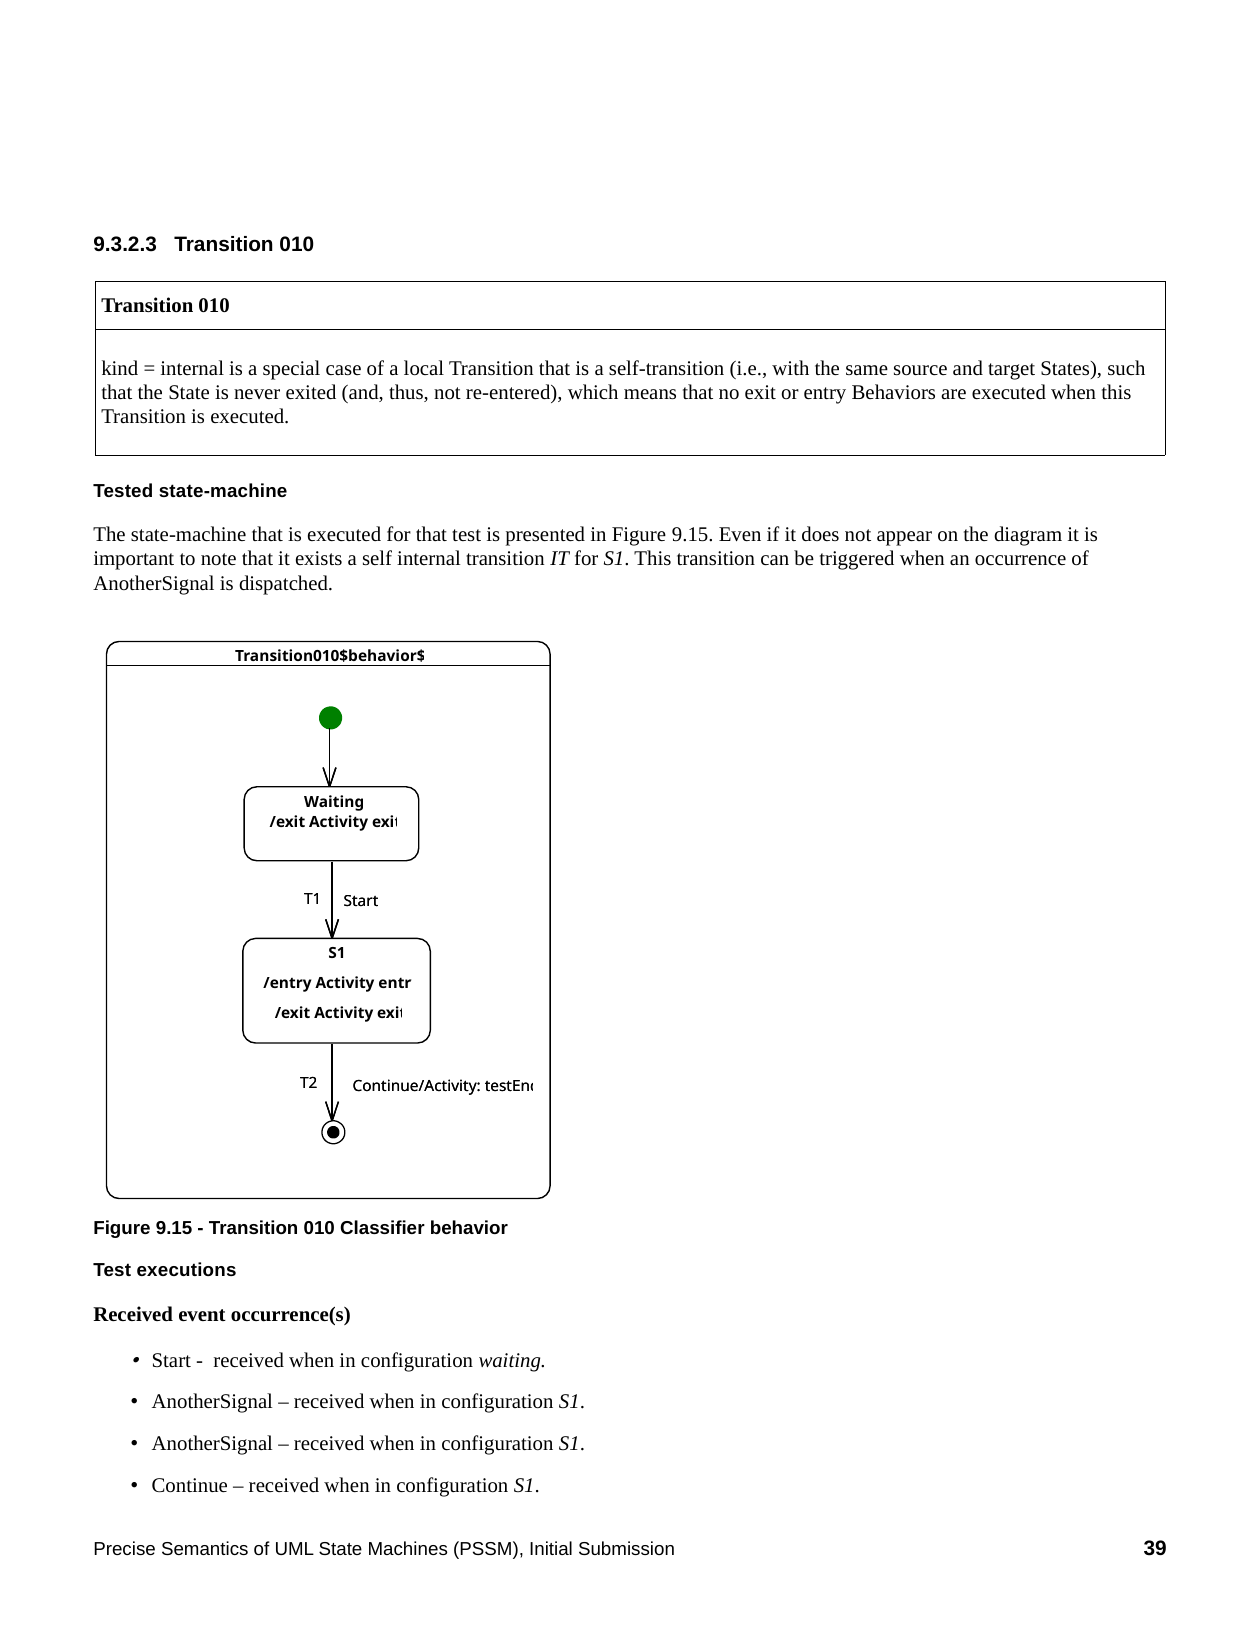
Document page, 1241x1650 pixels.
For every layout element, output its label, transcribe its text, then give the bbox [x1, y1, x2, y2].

text Received event occurrence(s) [93, 1301, 1164, 1326]
list AnotherSignal – received when in configuration S1. [131, 1430, 1164, 1455]
table_cell kind = internal is a special case of a local Transition that is a self-transition (i.e., with the same source and target States), such that the State is never exited (and, thus, not re-entered), which means that no exit or entry Behaviors are executed when this Transition is executed. [96, 330, 1165, 454]
list Start - received when in configuration waiting. [131, 1347, 1164, 1372]
table_header Transition 010 [96, 282, 1165, 329]
subtitle Transition 010 [93, 231, 1164, 256]
subtitle Test executions [93, 616, 1164, 1280]
text The state-machine that is executed for that test is presented in Figure 9.15. Even if it does not appear on the diagram it is important to note that it exists a self internal transition IT for S1. This transition can be triggered when an occurrence of AnotherSignal is dispatched. [93, 522, 1164, 594]
list Continue – received when in configuration S1. [131, 1472, 1164, 1497]
subtitle Tested state-machine [93, 480, 1164, 501]
text Figure 9.15 - Transition 010 Classifier behavior [93, 628, 565, 1238]
list AnotherSignal – received when in configuration S1. [131, 1388, 1164, 1413]
